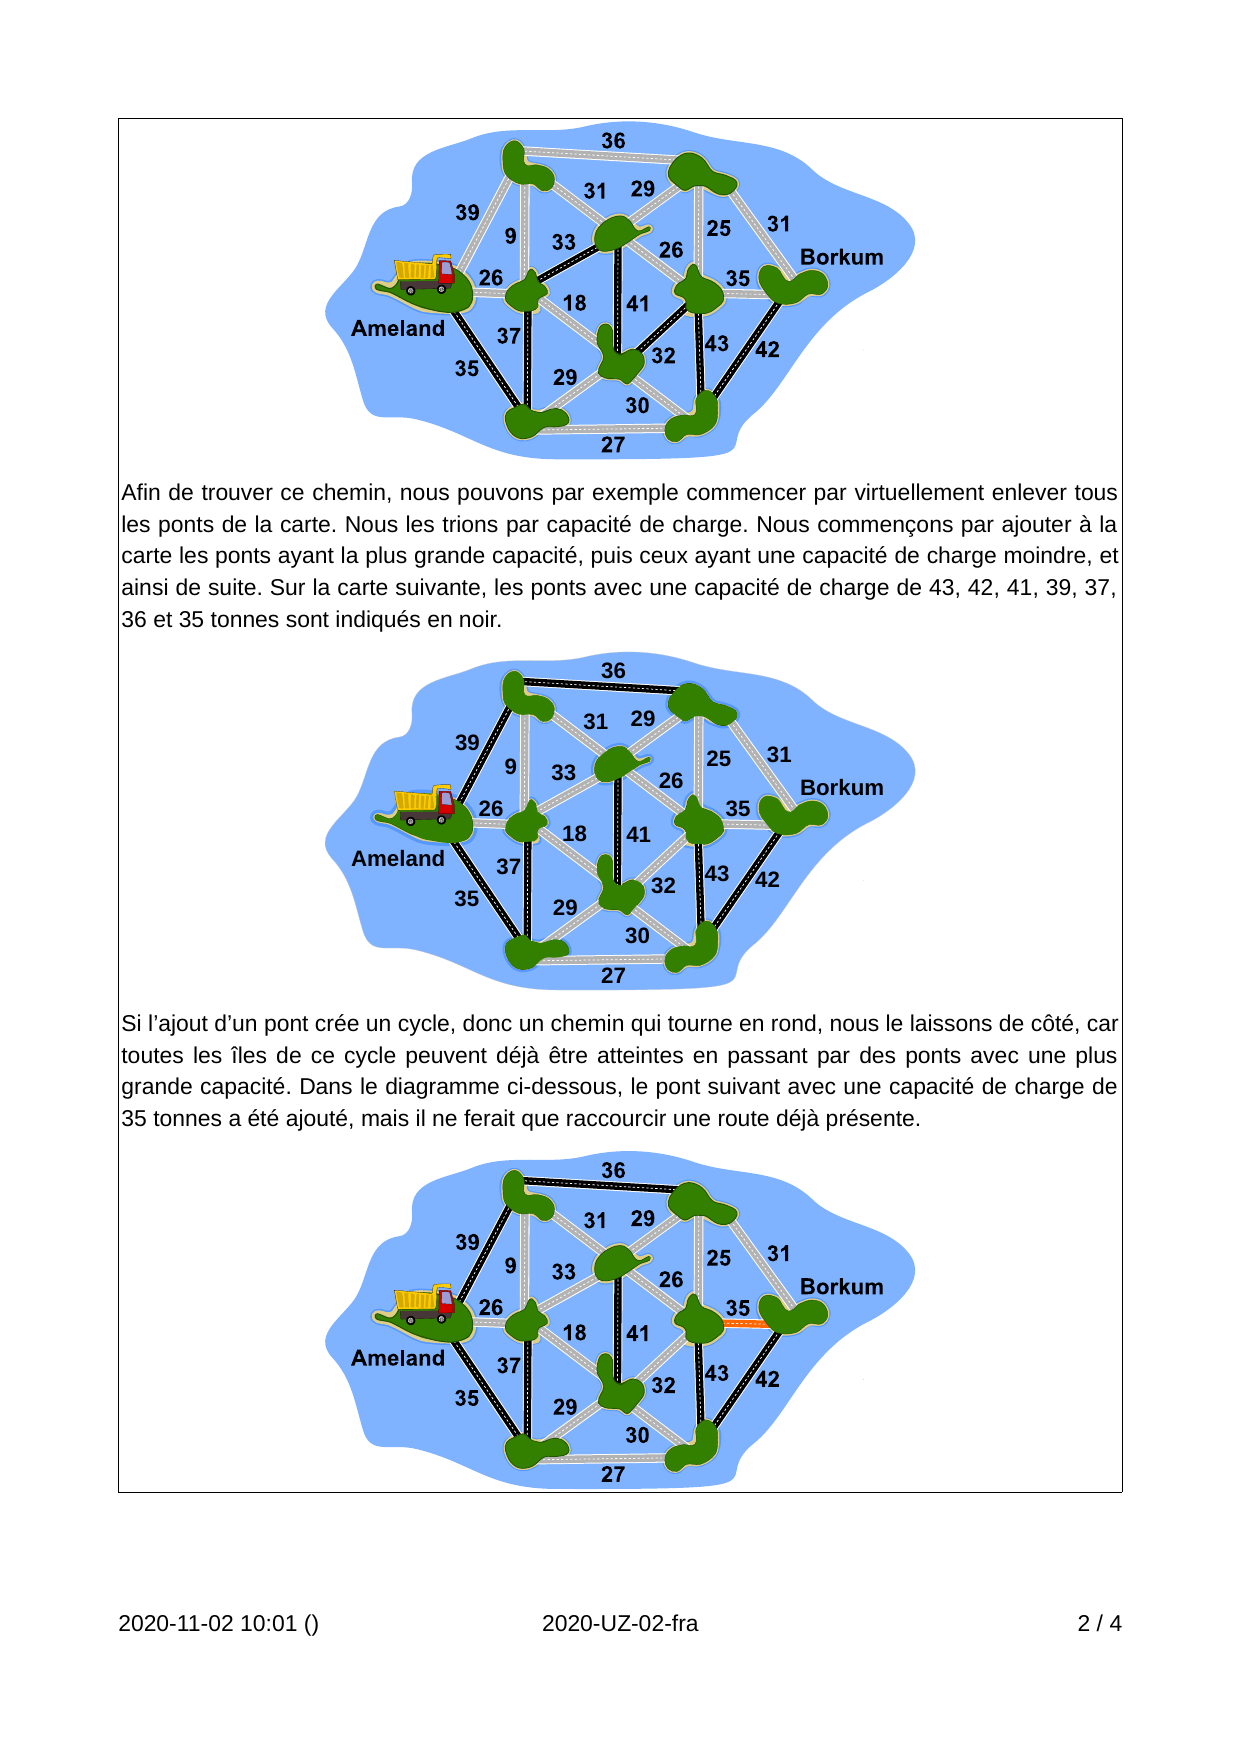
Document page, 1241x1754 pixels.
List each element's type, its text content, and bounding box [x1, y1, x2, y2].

text Si l’ajout d’un pont crée un cycle, donc un chemin qui tourne en rond, nous le laissons de côté, car toutes les îles de ce cycle peuvent déjà être atteintes en passant par des ponts avec une plus grande capacité. Dans le diagramme ci-dessous, le pont suivant avec une capacité de charge de 35 tonnes a été ajouté, mais il ne ferait que raccourcir une route déjà présente. [119, 1007, 1122, 1131]
text Afin de trouver ce chemin, nous pouvons par exemple commencer par virtuellement enlever tous les ponts de la carte. Nous les trions par capacité de charge. Nous commençons par ajouter à la carte les ponts ayant la plus grande capacité, puis ceux ayant une capacité de charge moindre, et ainsi de suite. Sur la carte suivante, les ponts avec une capacité de charge de 43, 42, 41, 39, 37, 36 et 35 tonnes sont indiqués en noir. [119, 476, 1122, 632]
